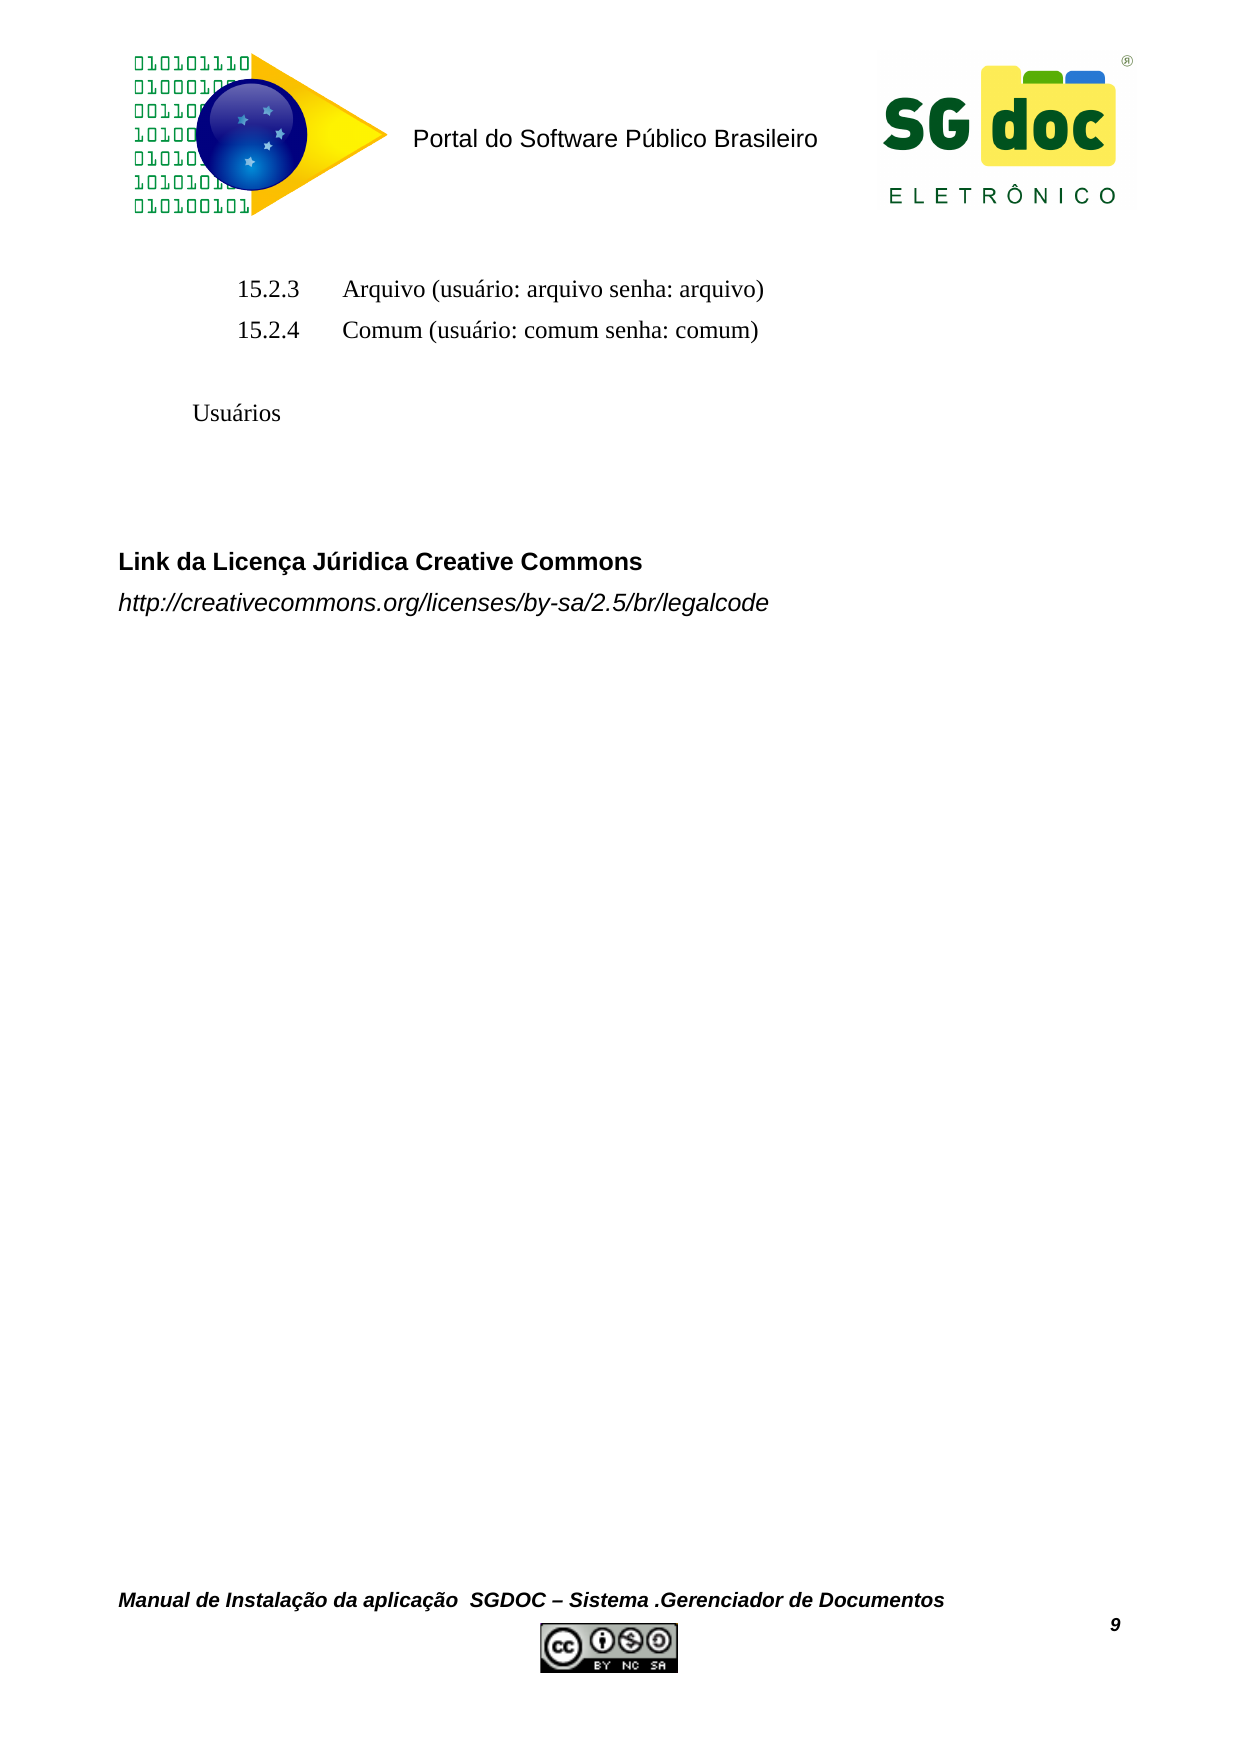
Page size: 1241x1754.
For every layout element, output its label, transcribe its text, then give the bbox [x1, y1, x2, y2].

list Comum (usuário: comum senha: comum) [231, 315, 1122, 344]
text Usuários [118, 398, 1122, 427]
picture [877, 50, 1138, 210]
subtitle Link da Licença Júridica Creative Commons [118, 547, 1122, 575]
text http://creativecommons.org/licenses/by-sa/2.5/br/legalcode [118, 588, 1122, 617]
list Arquivo (usuário: arquivo senha: arquivo) [231, 274, 1122, 303]
picture [134, 53, 388, 216]
picture [540, 1623, 678, 1673]
